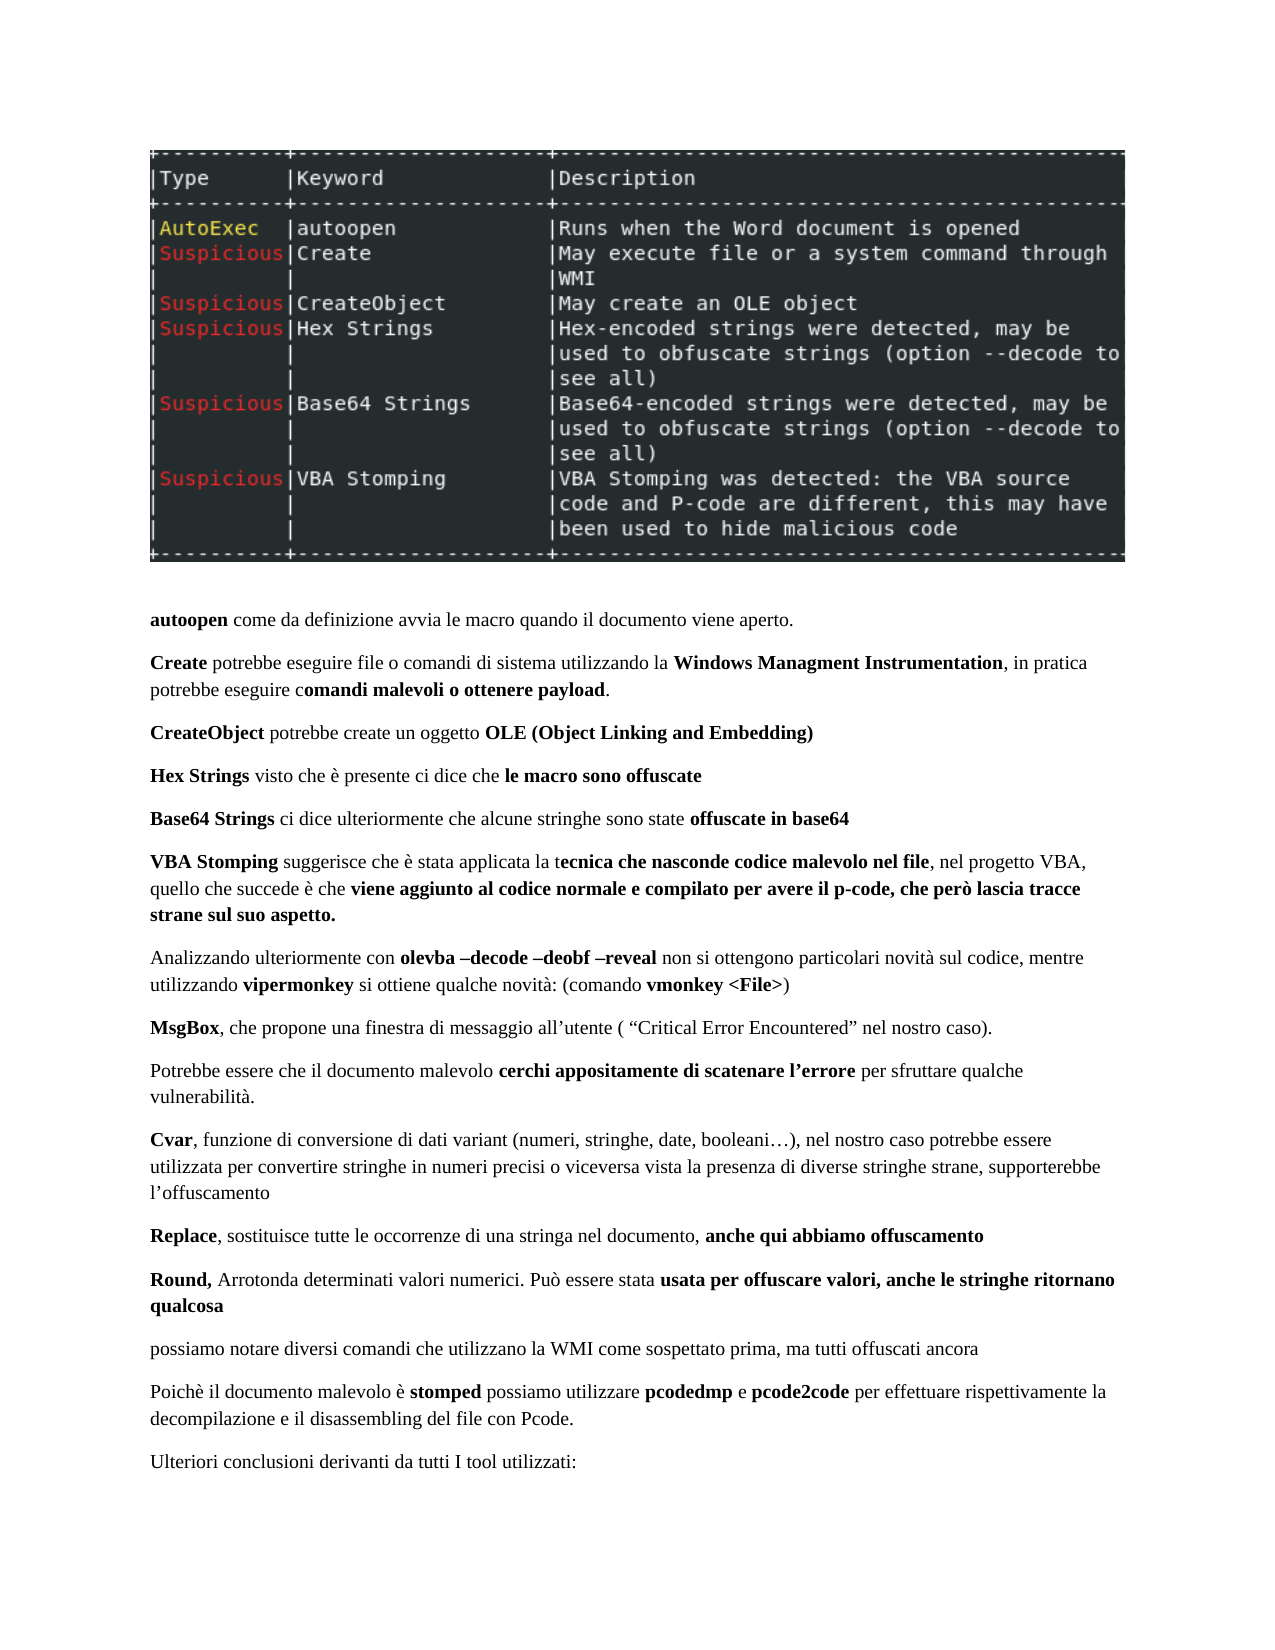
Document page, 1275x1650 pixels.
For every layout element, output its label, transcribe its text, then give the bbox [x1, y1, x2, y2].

text Poichè il documento malevolo è stomped possiamo utilizzare pcodedmp e pcode2code per effettuare rispettivamente la decompilazione e il disassembling del file con Pcode. [150, 1380, 1125, 1429]
text Analizzando ulteriormente con olevba –decode –deobf –reveal non si ottengono particolari novità sul codice, mentre utilizzando vipermonkey si ottiene qualche novità: (comando vmonkey <File>) [150, 946, 1125, 995]
text Hex Strings visto che è presente ci dice che le macro sono offuscate [150, 764, 1125, 787]
text autoopen come da definizione avvia le macro quando il documento viene aperto. [150, 608, 1125, 631]
text Round, Arrotonda determinati valori numerici. Può essere stata usata per offuscare valori, anche le stringhe ritornano qualcosa [150, 1268, 1125, 1317]
text Replace, sostituisce tutte le occorrenze di una stringa nel documento, anche qui abbiamo offuscamento [150, 1224, 1125, 1247]
text Ulteriori conclusioni derivanti da tutti I tool utilizzati: [150, 1450, 1125, 1473]
text Create potrebbe eseguire file o comandi di sistema utilizzando la Windows Managment Instrumentation, in pratica potrebbe eseguire comandi malevoli o ottenere payload. [150, 651, 1125, 700]
text Cvar, funzione di conversione di dati variant (numeri, stringhe, date, booleani…), nel nostro caso potrebbe essere utilizzata per convertire stringhe in numeri precisi o viceversa vista la presenza di diverse stringhe strane, supporterebbe l’offuscamento [150, 1128, 1125, 1204]
text VBA Stomping suggerisce che è stata applicata la tecnica che nasconde codice malevolo nel file, nel progetto VBA, quello che succede è che viene aggiunto al codice normale e compilato per avere il p-code, che però lascia tracce strane sul suo aspetto. [150, 850, 1125, 926]
text possiamo notare diversi comandi che utilizzano la WMI come sospettato prima, ma tutti offuscati ancora [150, 1337, 1125, 1360]
text CreateObject potrebbe create un oggetto OLE (Object Linking and Embedding) [150, 721, 1125, 743]
text Potrebbe essere che il documento malevolo cerchi appositamente di scatenare l’errore per sfruttare qualche vulnerabilità. [150, 1059, 1125, 1108]
text Base64 Strings ci dice ulteriormente che alcune stringhe sono state offuscate in base64 [150, 807, 1125, 830]
text MsgBox, che propone una finestra di messaggio all’utente ( “Critical Error Encountered” nel nostro caso). [150, 1016, 1125, 1038]
picture [150, 150, 1125, 562]
